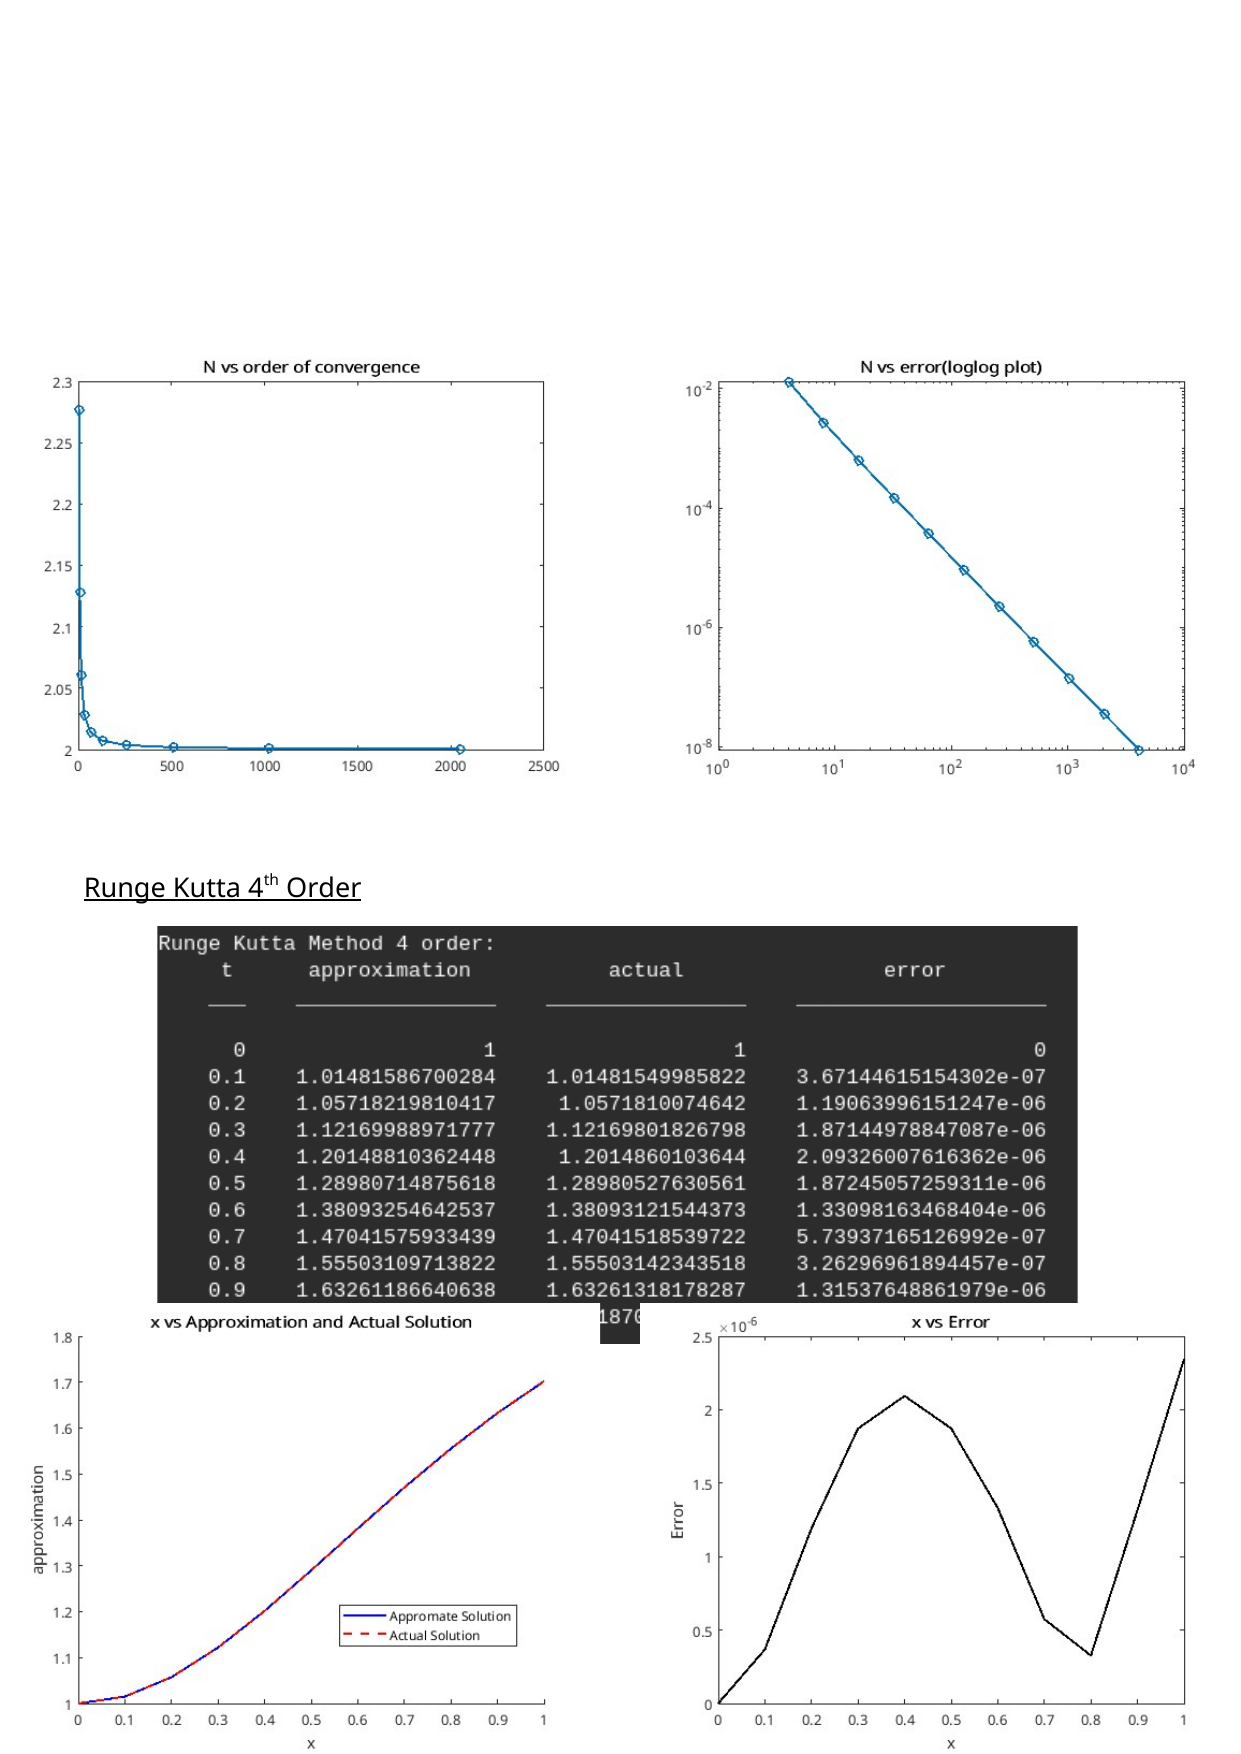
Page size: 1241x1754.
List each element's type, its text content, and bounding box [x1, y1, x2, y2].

text Runge Kutta 4th Order [83, 868, 1152, 905]
picture [640, 348, 1241, 799]
picture [0, 926, 1241, 1754]
picture [0, 348, 600, 799]
